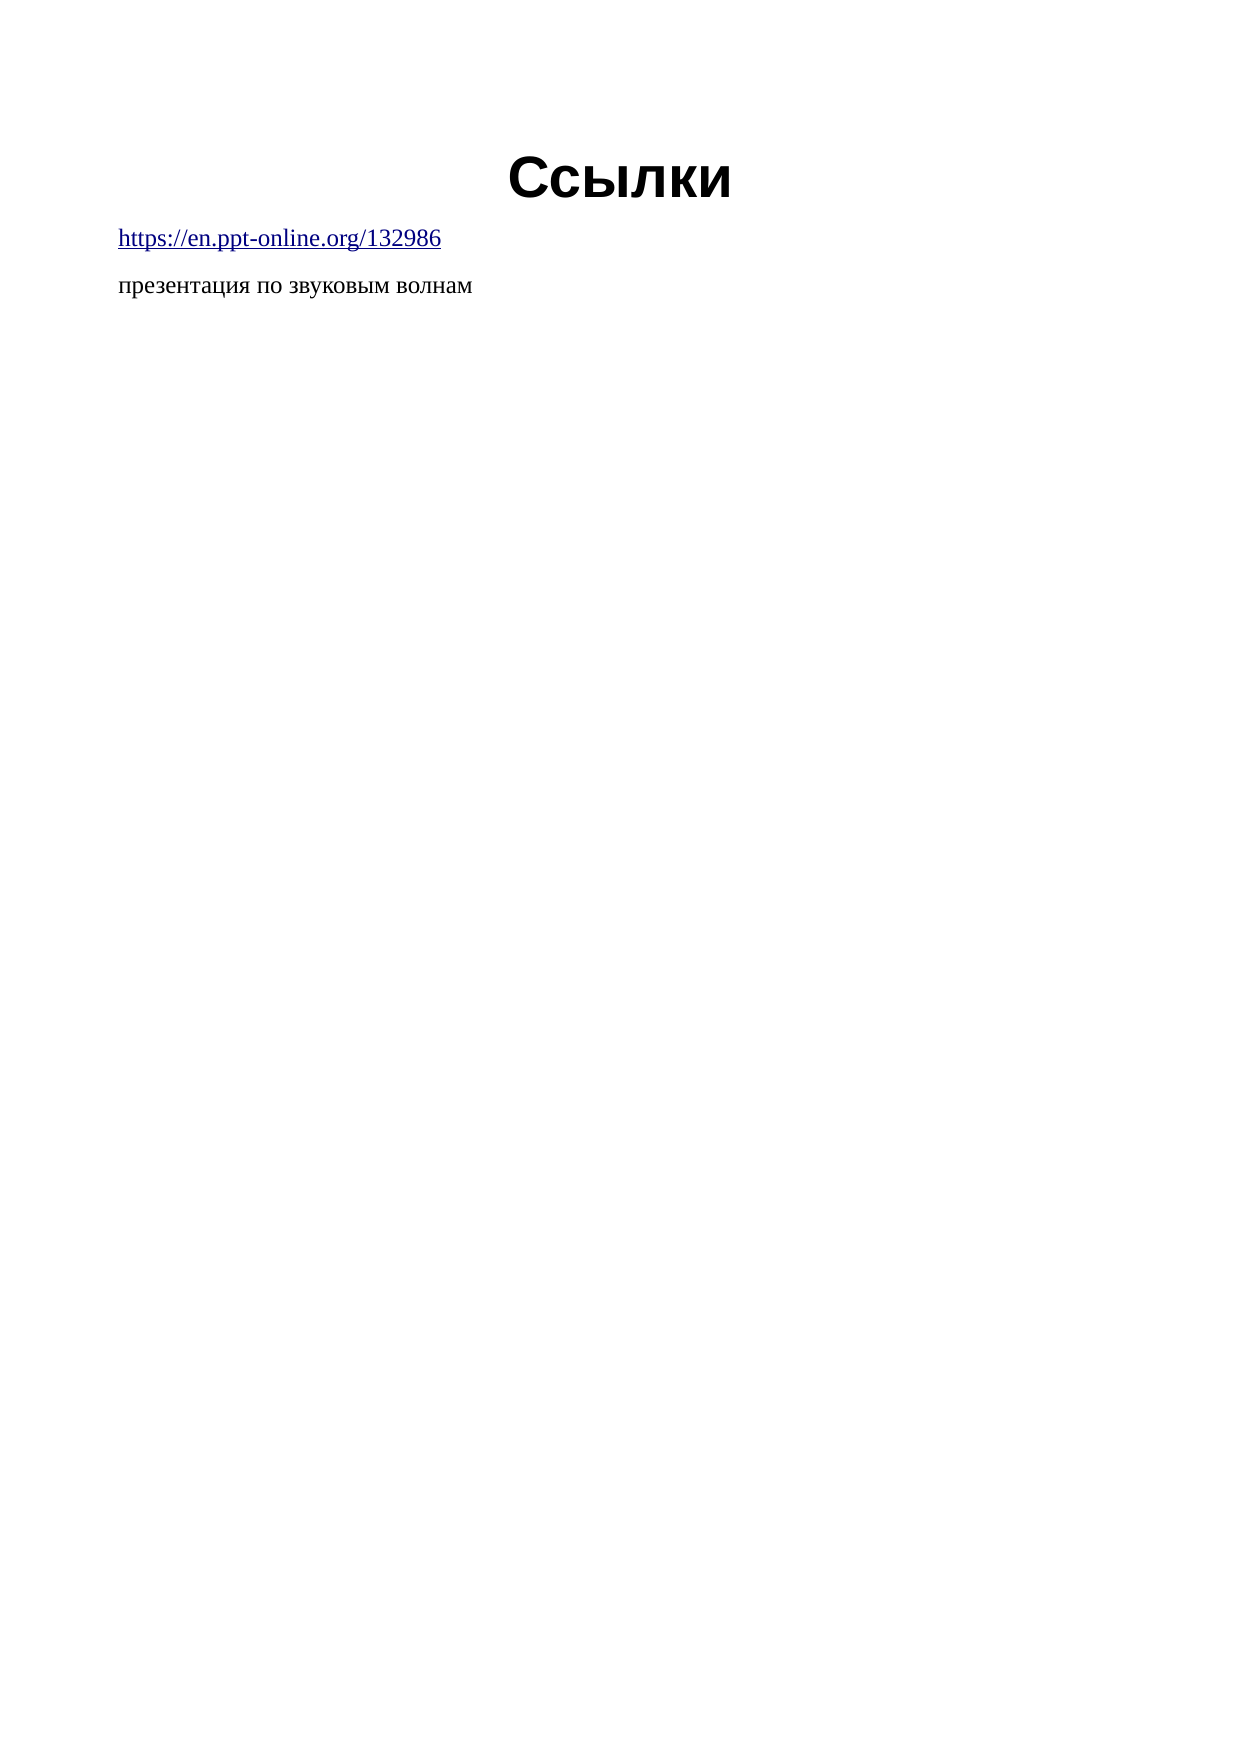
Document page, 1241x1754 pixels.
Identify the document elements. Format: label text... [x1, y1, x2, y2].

title Ссылки [118, 143, 1122, 210]
text презентация по звуковым волнам [118, 270, 1122, 299]
text https://en.ppt-online.org/132986 [118, 223, 1122, 251]
